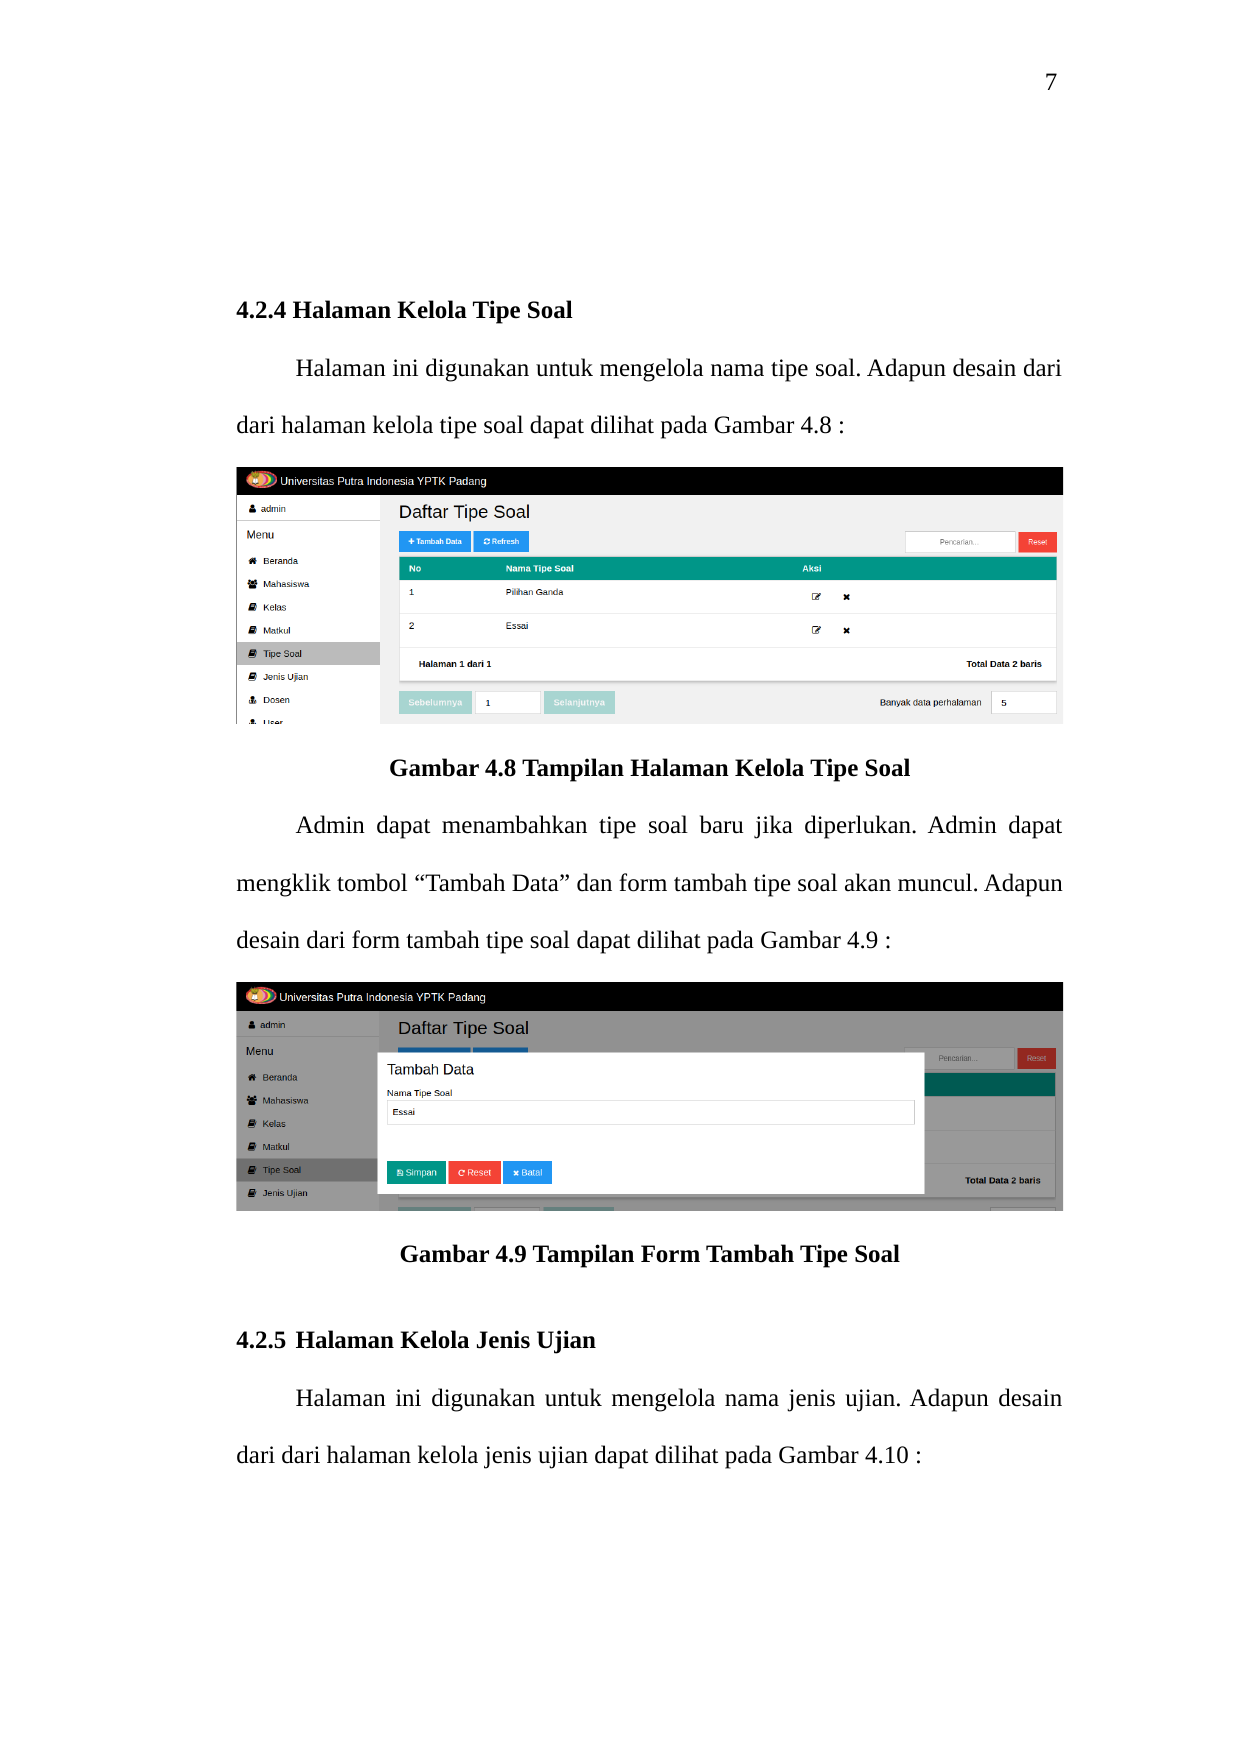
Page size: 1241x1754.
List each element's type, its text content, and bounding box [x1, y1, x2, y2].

picture [236, 467, 1064, 724]
text Halaman ini digunakan untuk mengelola nama jenis ujian. Adapun desain dari dari halaman kelola jenis ujian dapat dilihat pada Gambar 4.10 : [236, 1383, 1063, 1469]
picture [236, 982, 1064, 1211]
text Halaman ini digunakan untuk mengelola nama tipe soal. Adapun desain dari dari halaman kelola tipe soal dapat dilihat pada Gambar 4.8 : [236, 353, 1063, 439]
text Gambar 4.8 Tampilan Halaman Kelola Tipe Soal [236, 724, 1063, 781]
subtitle 4.2.4 Halaman Kelola Tipe Soal [236, 295, 1063, 324]
subtitle 4.2.5 Halaman Kelola Jenis Ujian [236, 1326, 1063, 1354]
text Gambar 4.9 Tampilan Form Tambah Tipe Soal [236, 1211, 1063, 1268]
text Admin dapat menambahkan tipe soal baru jika diperlukan. Admin dapat mengklik tombol “Tambah Data” dan form tambah tipe soal akan muncul. Adapun desain dari form tambah tipe soal dapat dilihat pada Gambar 4.9 : [236, 810, 1063, 954]
